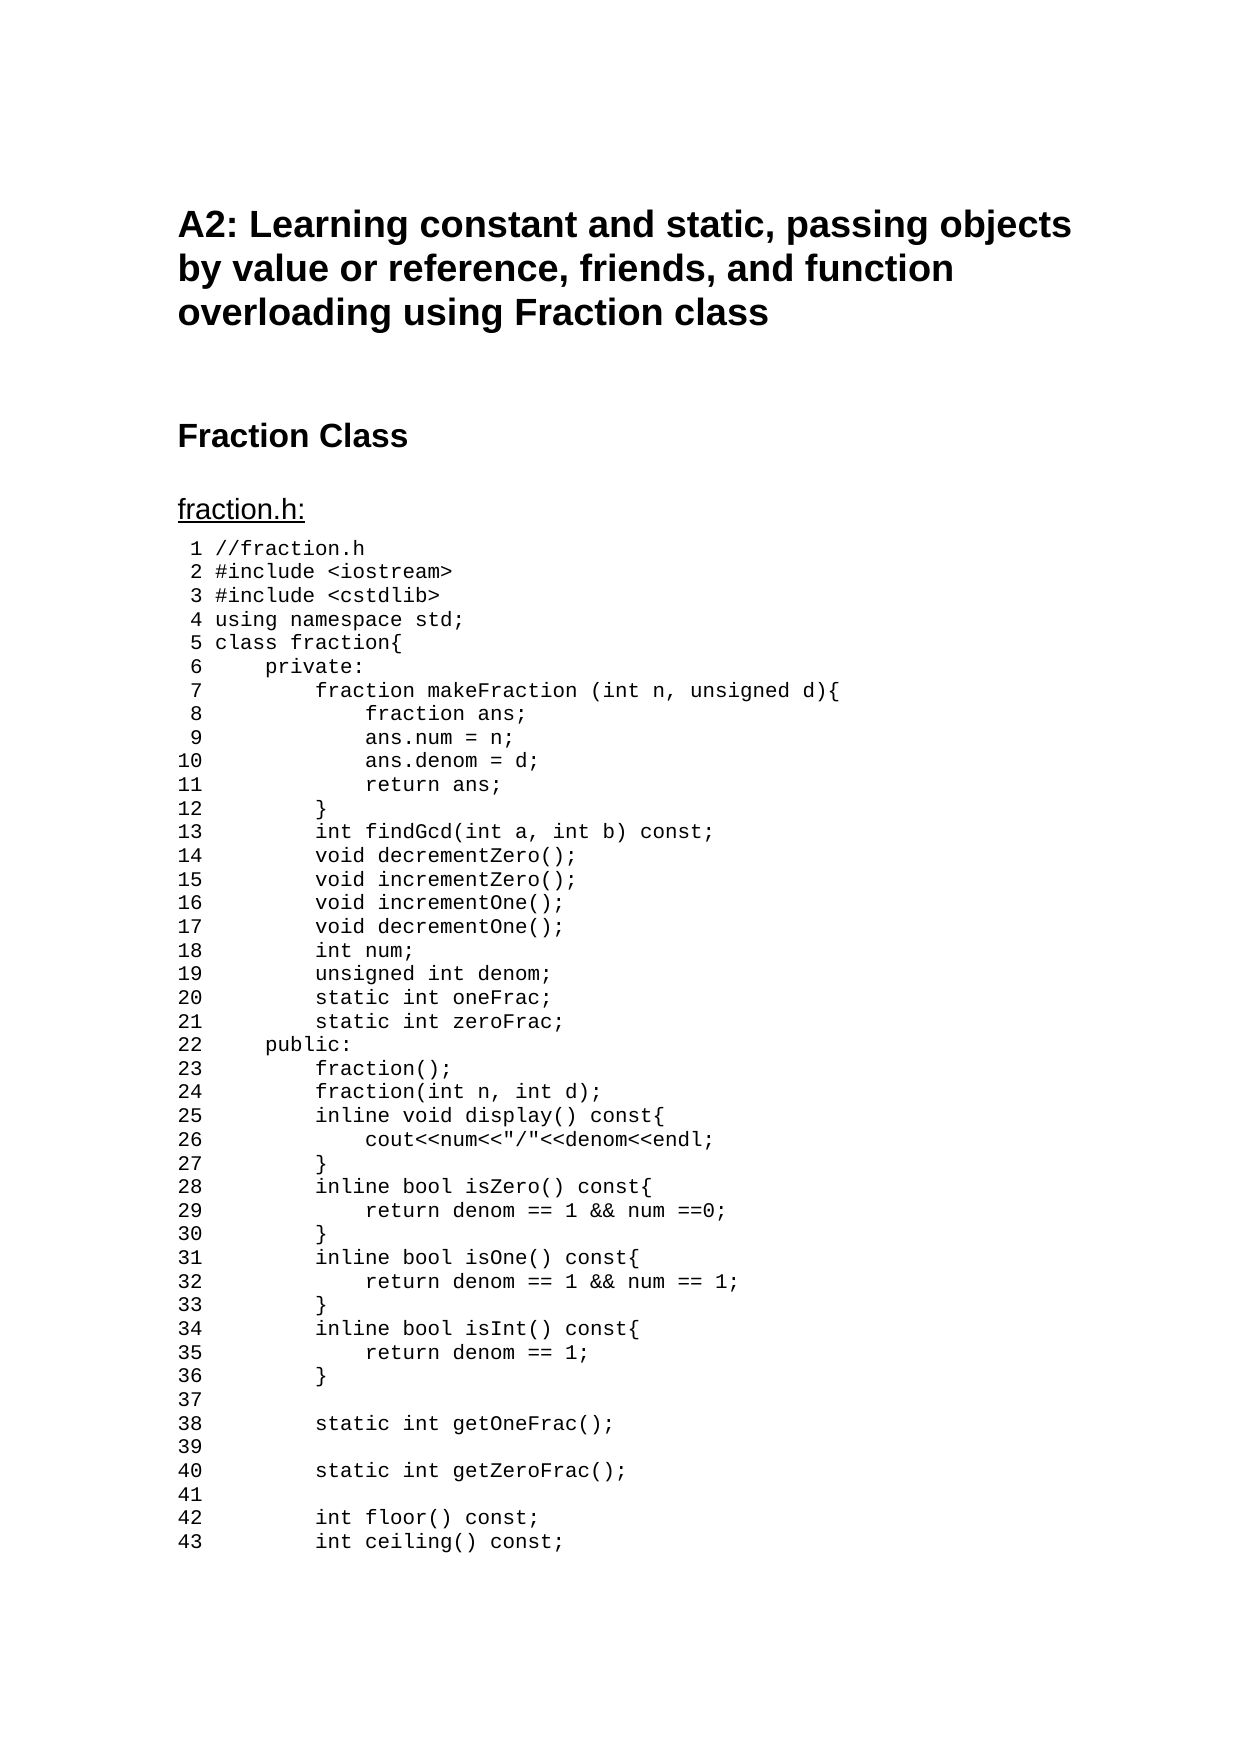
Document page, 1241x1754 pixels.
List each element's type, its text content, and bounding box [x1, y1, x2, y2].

subtitle A2: Learning constant and static, passing objects by value or reference, friends, and function overloading using Fraction class [177, 202, 1122, 333]
text 39 [177, 1436, 1122, 1460]
text 16 void incrementOne(); [177, 892, 1122, 916]
text 13 int findGcd(int a, int b) const; [177, 821, 1122, 845]
text 2 #include <iostream> [177, 561, 1122, 585]
text 34 inline bool isInt() const{ [177, 1318, 1122, 1342]
text 9 ans.num = n; [177, 727, 1122, 751]
subtitle Fraction Class [177, 416, 1122, 454]
text 1 //fraction.h [177, 538, 1122, 561]
text 11 return ans; [177, 774, 1122, 798]
text 18 int num; [177, 940, 1122, 963]
text 22 public: [177, 1034, 1122, 1058]
text 20 static int oneFrac; [177, 987, 1122, 1011]
text 12 } [177, 798, 1122, 821]
text 41 [177, 1483, 1122, 1507]
text 4 using namespace std; [177, 609, 1122, 632]
text 40 static int getZeroFrac(); [177, 1460, 1122, 1483]
text 14 void decrementZero(); [177, 845, 1122, 869]
text 19 unsigned int denom; [177, 963, 1122, 987]
text 42 int floor() const; [177, 1507, 1122, 1531]
text 31 inline bool isOne() const{ [177, 1247, 1122, 1271]
text 21 static int zeroFrac; [177, 1011, 1122, 1034]
text 8 fraction ans; [177, 703, 1122, 727]
text 7 fraction makeFraction (int n, unsigned d){ [177, 679, 1122, 703]
text 33 } [177, 1294, 1122, 1318]
text 5 class fraction{ [177, 632, 1122, 656]
text 23 fraction(); [177, 1058, 1122, 1082]
text 29 return denom == 1 && num ==0; [177, 1200, 1122, 1223]
text 30 } [177, 1223, 1122, 1247]
text 35 return denom == 1; [177, 1342, 1122, 1365]
text 28 inline bool isZero() const{ [177, 1176, 1122, 1200]
text 38 static int getOneFrac(); [177, 1413, 1122, 1436]
text 10 ans.denom = d; [177, 751, 1122, 774]
text 24 fraction(int n, int d); [177, 1082, 1122, 1105]
text 3 #include <cstdlib> [177, 585, 1122, 609]
subtitle fraction.h: [177, 492, 1122, 525]
text 26 cout<<num<<"/"<<denom<<endl; [177, 1129, 1122, 1152]
text 17 void decrementOne(); [177, 916, 1122, 940]
text 43 int ceiling() const; [177, 1531, 1122, 1554]
text 36 } [177, 1365, 1122, 1389]
text 32 return denom == 1 && num == 1; [177, 1271, 1122, 1294]
text 27 } [177, 1152, 1122, 1176]
text 6 private: [177, 656, 1122, 679]
text 15 void incrementZero(); [177, 869, 1122, 892]
text 25 inline void display() const{ [177, 1105, 1122, 1129]
text 37 [177, 1389, 1122, 1413]
